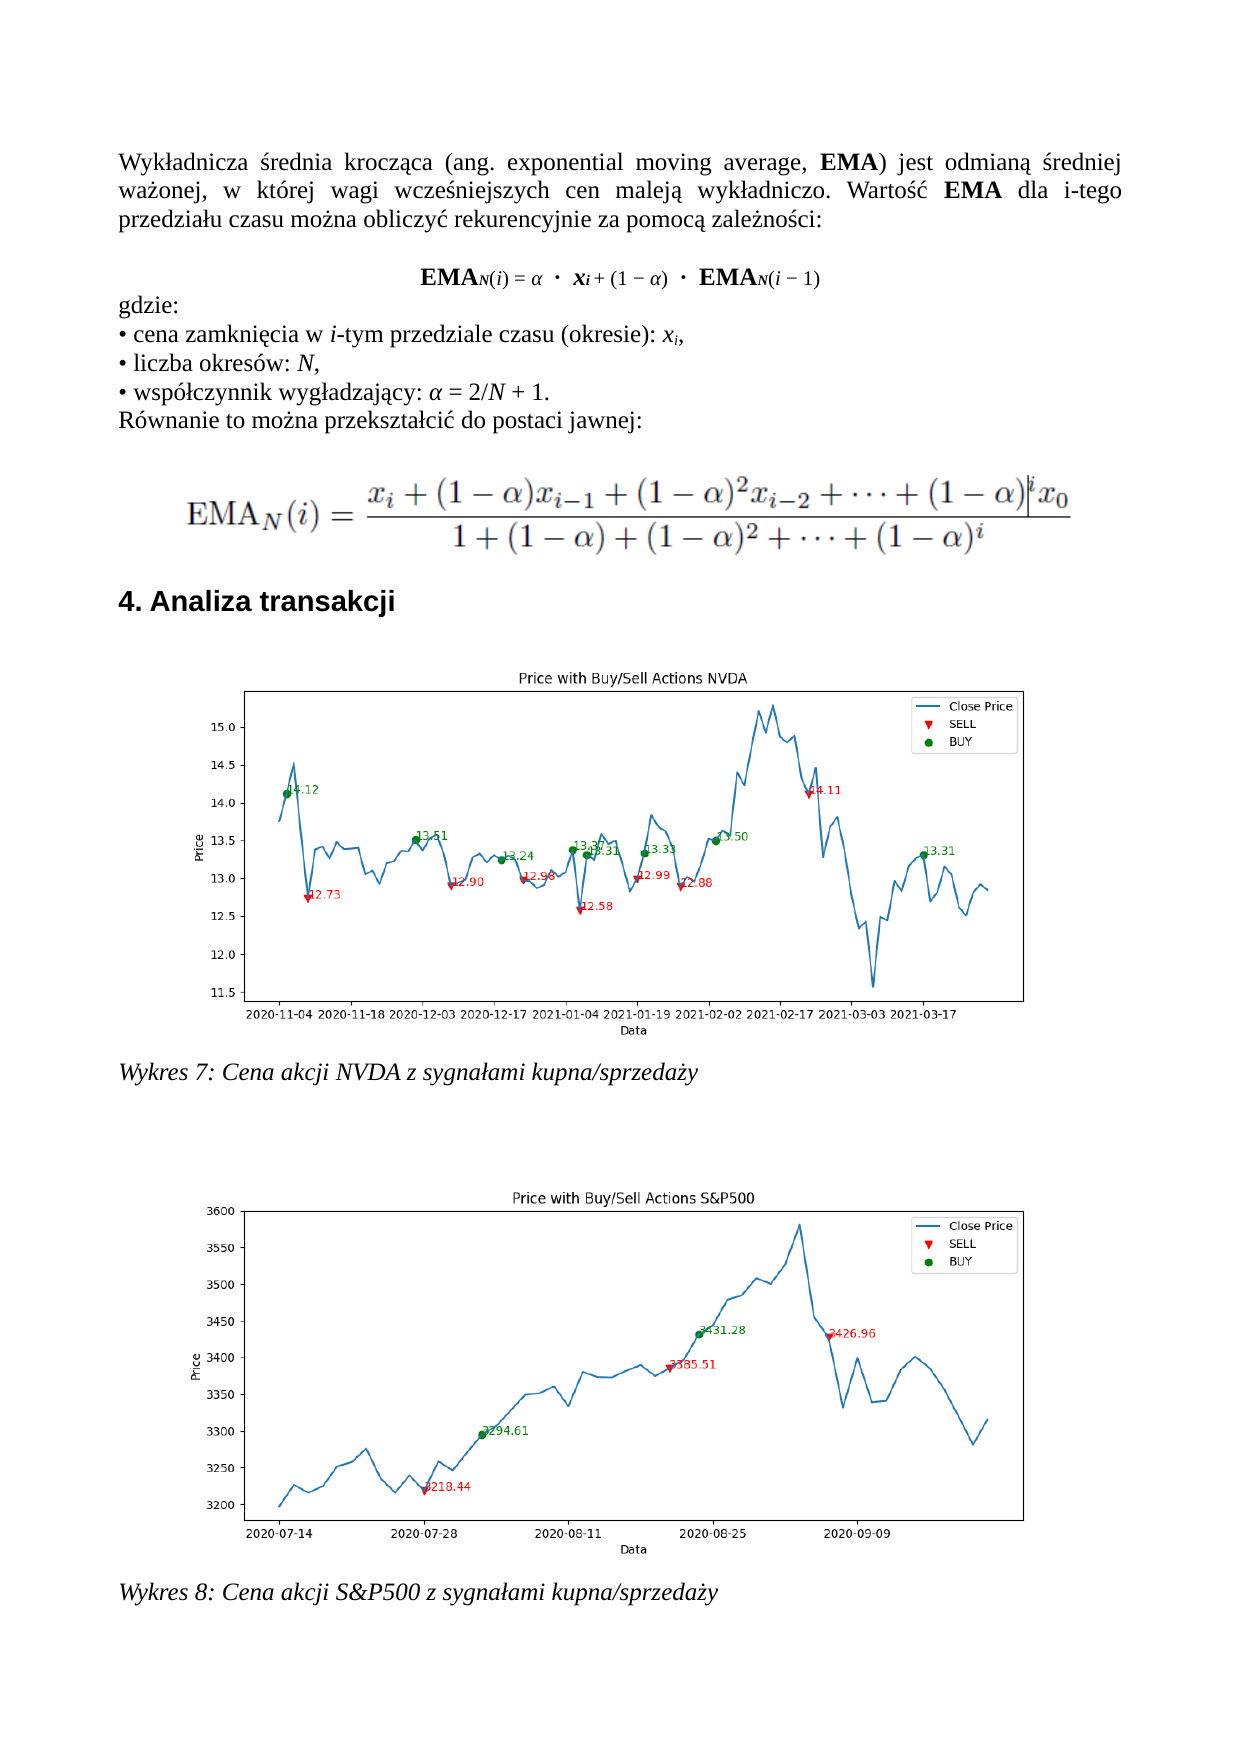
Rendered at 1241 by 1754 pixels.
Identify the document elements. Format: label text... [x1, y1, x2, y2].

text Wykres 7: Cena akcji NVDA z sygnałami kupna/sprzedaży [118, 1045, 1122, 1086]
text Wykres 8: Cena akcji S&P500 z sygnałami kupna/sprzedaży [118, 1564, 1122, 1605]
text EMAN(i) = α ・ xi + (1 − α) ・ EMAN(i − 1) [118, 262, 1122, 291]
subtitle 4. Analiza transakcji [118, 449, 1122, 618]
text • cena zamknięcia w i-tym przedziale czasu (okresie): xi, [118, 319, 1122, 348]
text • współczynnik wygładzający: α = 2/N + 1. [118, 377, 1122, 406]
text gdzie: [118, 291, 1122, 319]
text • liczba okresów: N, [118, 348, 1122, 377]
picture [118, 1162, 1123, 1564]
text Wykładnicza średnia krocząca (ang. exponential moving average, EMA) jest odmianą średniej ważonej, w której wagi wcześniejszych cen maleją wykładniczo. Wartość EMA dla i-tego przedziału czasu można obliczyć rekurencyjnie za pomocą zależności: [118, 147, 1122, 233]
text Równanie to można przekształcić do postaci jawnej: [118, 406, 1122, 434]
picture [160, 445, 1130, 570]
picture [118, 642, 1123, 1045]
